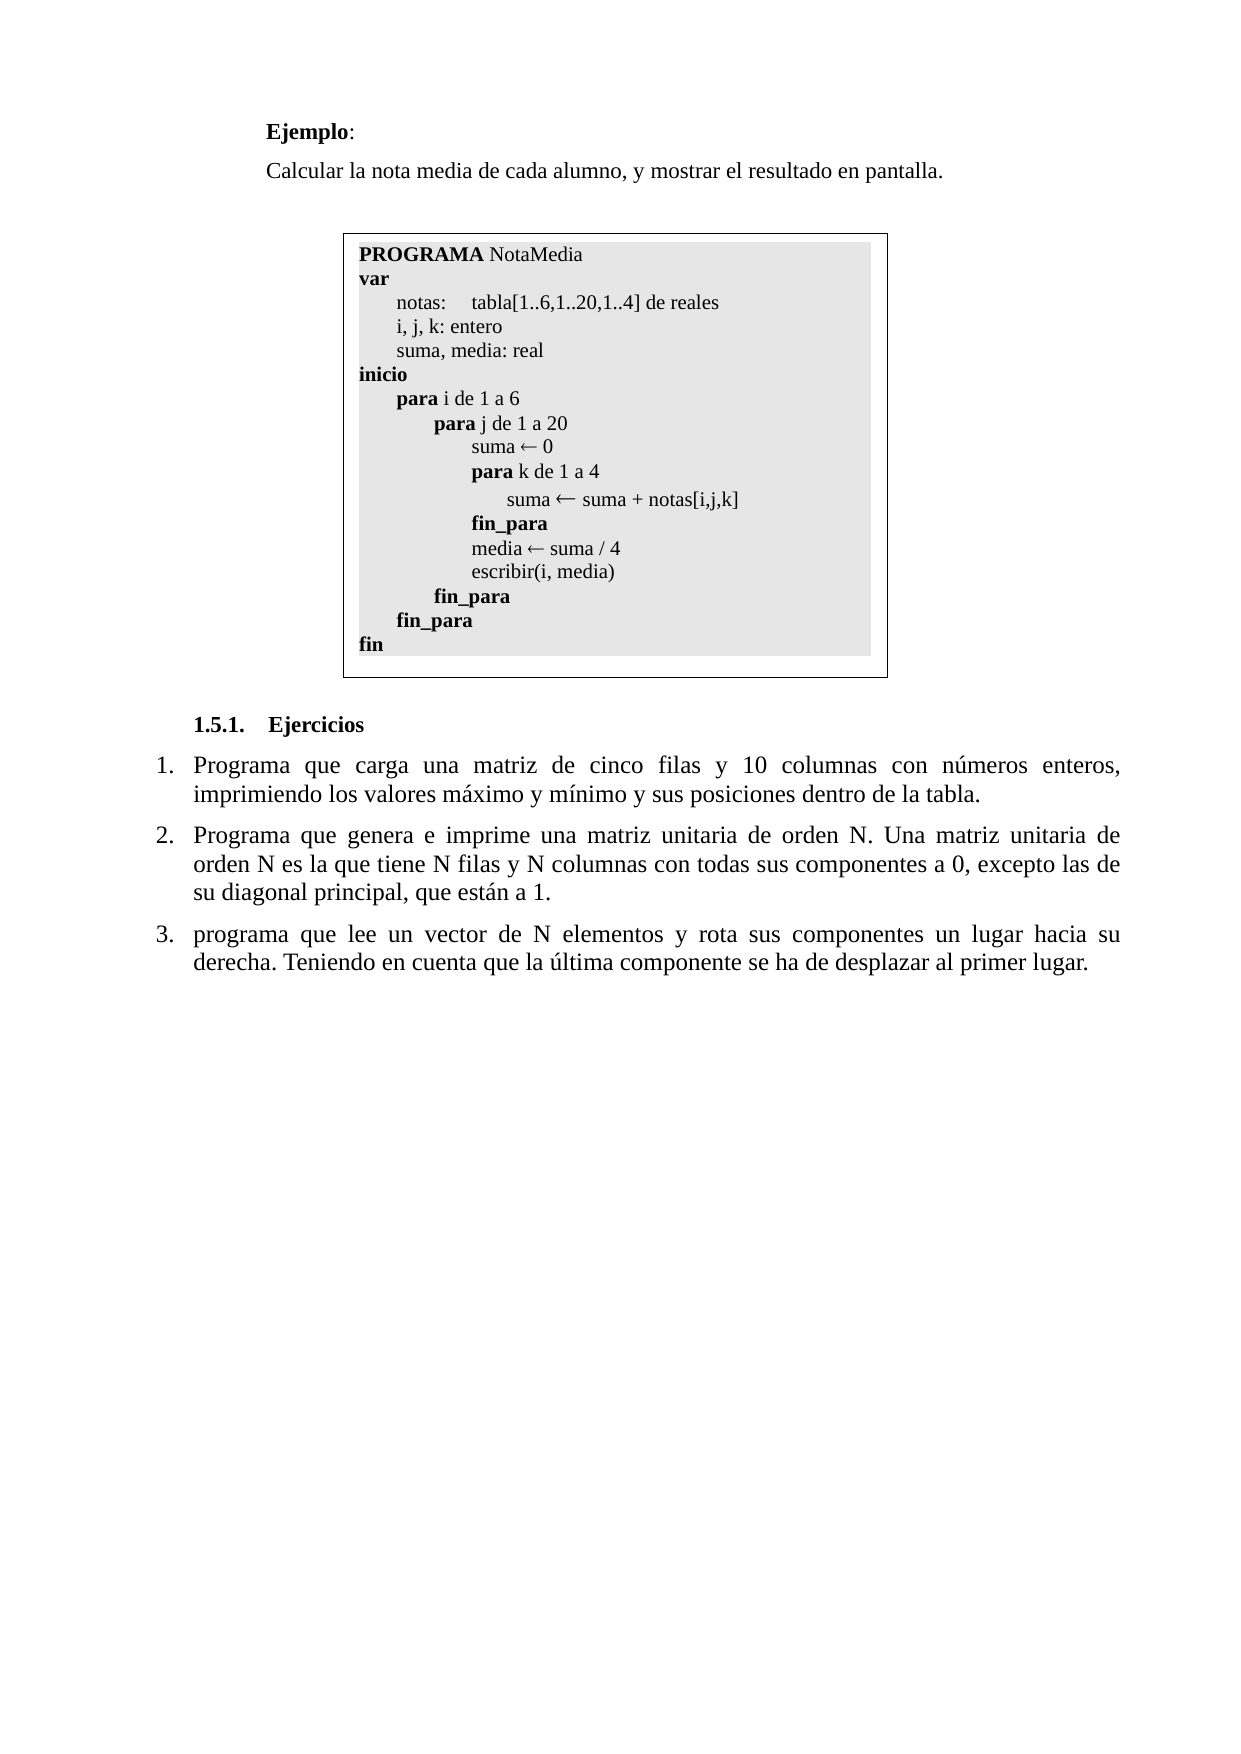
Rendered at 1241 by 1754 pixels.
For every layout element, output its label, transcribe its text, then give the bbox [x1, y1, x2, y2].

text PROGRAMA NotaMedia [359, 242, 871, 266]
list programa que lee un vector de N elementos y rota sus componentes un lugar hacia su derecha. Teniendo en cuenta que la última componente se ha de desplazar al primer lugar. [156, 919, 1122, 976]
text Ejemplo: [266, 118, 1122, 144]
list Programa que genera e imprime una matriz unitaria de orden N. Una matriz unitaria de orden N es la que tiene N filas y N columnas con todas sus componentes a 0, excepto las de su diagonal principal, que están a 1. [156, 820, 1122, 906]
text notas: tabla[1..6,1..20,1..4] de reales [359, 290, 871, 314]
text inicio [359, 362, 871, 386]
text fin_para [359, 608, 871, 632]
list Programa que carga una matriz de cinco filas y 10 columnas con números enteros, imprimiendo los valores máximo y mínimo y sus posiciones dentro de la tabla. [156, 750, 1122, 807]
text Calcular la nota media de cada alumno, y mostrar el resultado en pantalla. [266, 157, 1122, 183]
text fin_para [359, 583, 871, 608]
text para i de 1 a 6 [359, 386, 871, 410]
text suma  0 [359, 434, 871, 458]
text escribir(i, media) [359, 559, 871, 583]
text para k de 1 a 4 [359, 458, 871, 483]
text i, j, k: entero [359, 314, 871, 338]
text suma, media: real [359, 338, 871, 362]
list Ejercicios [193, 711, 1122, 737]
text para j de 1 a 20 [359, 410, 871, 434]
text fin [359, 632, 871, 656]
text fin_para [359, 511, 871, 535]
text var [359, 266, 871, 290]
text media  suma / 4 [359, 535, 871, 559]
text suma  suma + notas[i,j,k] [359, 483, 871, 511]
